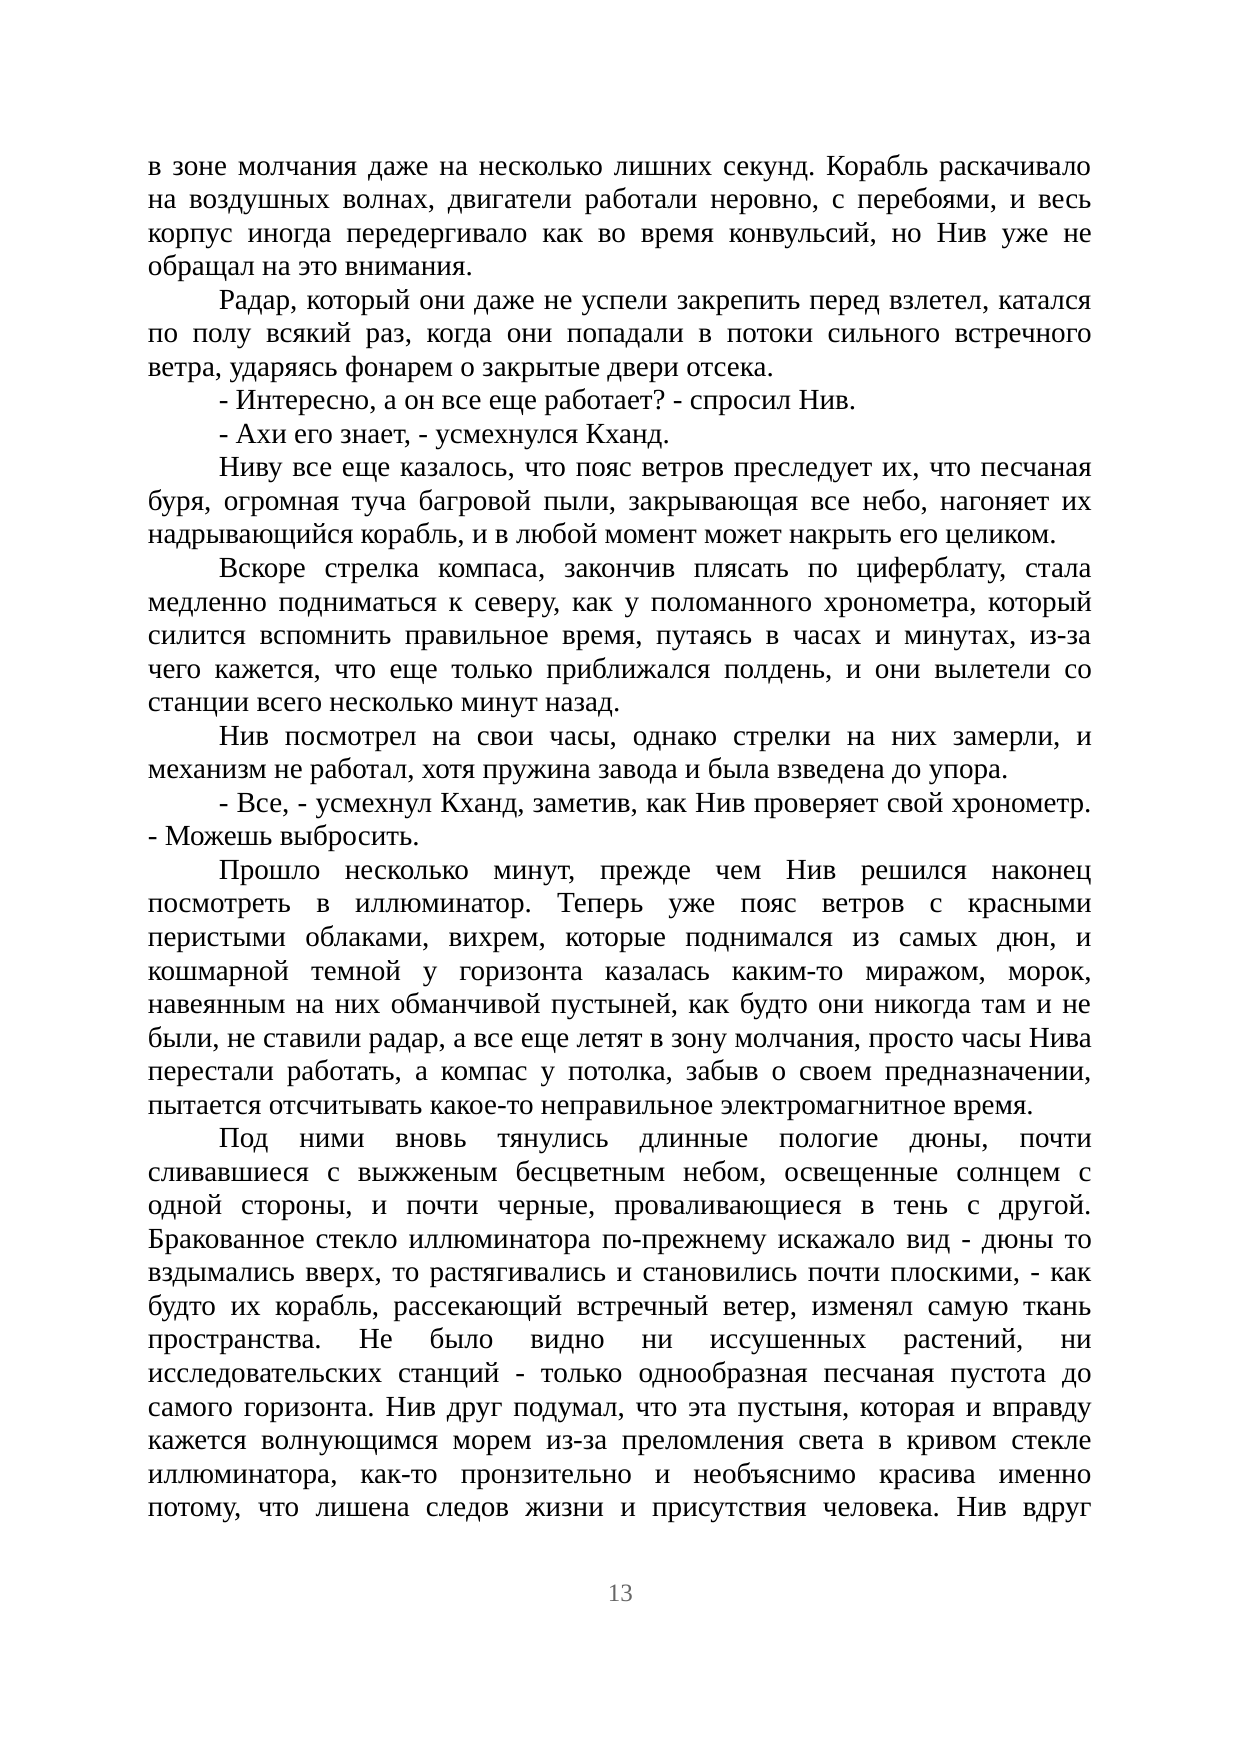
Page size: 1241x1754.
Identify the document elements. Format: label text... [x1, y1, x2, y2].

text Радар, который они даже не успели закрепить перед взлетел, катался по полу всякий раз, когда они попадали в потоки сильного встречного ветра, ударяясь фонарем о закрытые двери отсека. [148, 282, 1093, 382]
text Под ними вновь тянулись длинные пологие дюны, почти сливавшиеся с выжженым бесцветным небом, освещенные солнцем с одной стороны, и почти черные, проваливающиеся в тень с другой. Бракованное стекло иллюминатора по-прежнему искажало вид - дюны то вздымались вверх, то растягивались и становились почти плоскими, - как будто их корабль, рассекающий встречный ветер, изменял самую ткань пространства. Не было видно ни иссушенных растений, ни исследовательских станций - только однообразная песчаная пустота до самого горизонта. Нив друг подумал, что эта пустыня, которая и вправду кажется волнующимся морем из-за преломления света в кривом стекле иллюминатора, как-то пронзительно и необъяснимо красива именно потому, что лишена следов жизни и присутствия человека. Нив вдруг [148, 1120, 1093, 1523]
text Вскоре стрелка компаса, закончив плясать по циферблату, стала медленно подниматься к северу, как у поломанного хронометра, который силится вспомнить правильное время, путаясь в часах и минутах, из-за чего кажется, что еще только приближался полдень, и они вылетели со станции всего несколько минут назад. [148, 550, 1093, 718]
text - Ахи его знает, - усмехнулся Кханд. [148, 416, 1093, 449]
text в зоне молчания даже на несколько лишних секунд. Корабль раскачивало на воздушных волнах, двигатели работали неровно, с перебоями, и весь корпус иногда передергивало как во время конвульсий, но Нив уже не обращал на это внимания. [148, 148, 1093, 282]
text - Интересно, а он все еще работает? - спросил Нив. [148, 382, 1093, 416]
text Ниву все еще казалось, что пояс ветров преследует их, что песчаная буря, огромная туча багровой пыли, закрывающая все небо, нагоняет их надрывающийся корабль, и в любой момент может накрыть его целиком. [148, 449, 1093, 550]
text - Все, - усмехнул Кханд, заметив, как Нив проверяет свой хронометр. - Можешь выбросить. [148, 785, 1093, 852]
text Прошло несколько минут, прежде чем Нив решился наконец посмотреть в иллюминатор. Теперь уже пояс ветров с красными перистыми облаками, вихрем, которые поднимался из самых дюн, и кошмарной темной у горизонта казалась каким-то миражом, морок, навеянным на них обманчивой пустыней, как будто они никогда там и не были, не ставили радар, а все еще летят в зону молчания, просто часы Нива перестали работать, а компас у потолка, забыв о своем предназначении, пытается отсчитывать какое-то неправильное электромагнитное время. [148, 852, 1093, 1120]
text Нив посмотрел на свои часы, однако стрелки на них замерли, и механизм не работал, хотя пружина завода и была взведена до упора. [148, 718, 1093, 785]
